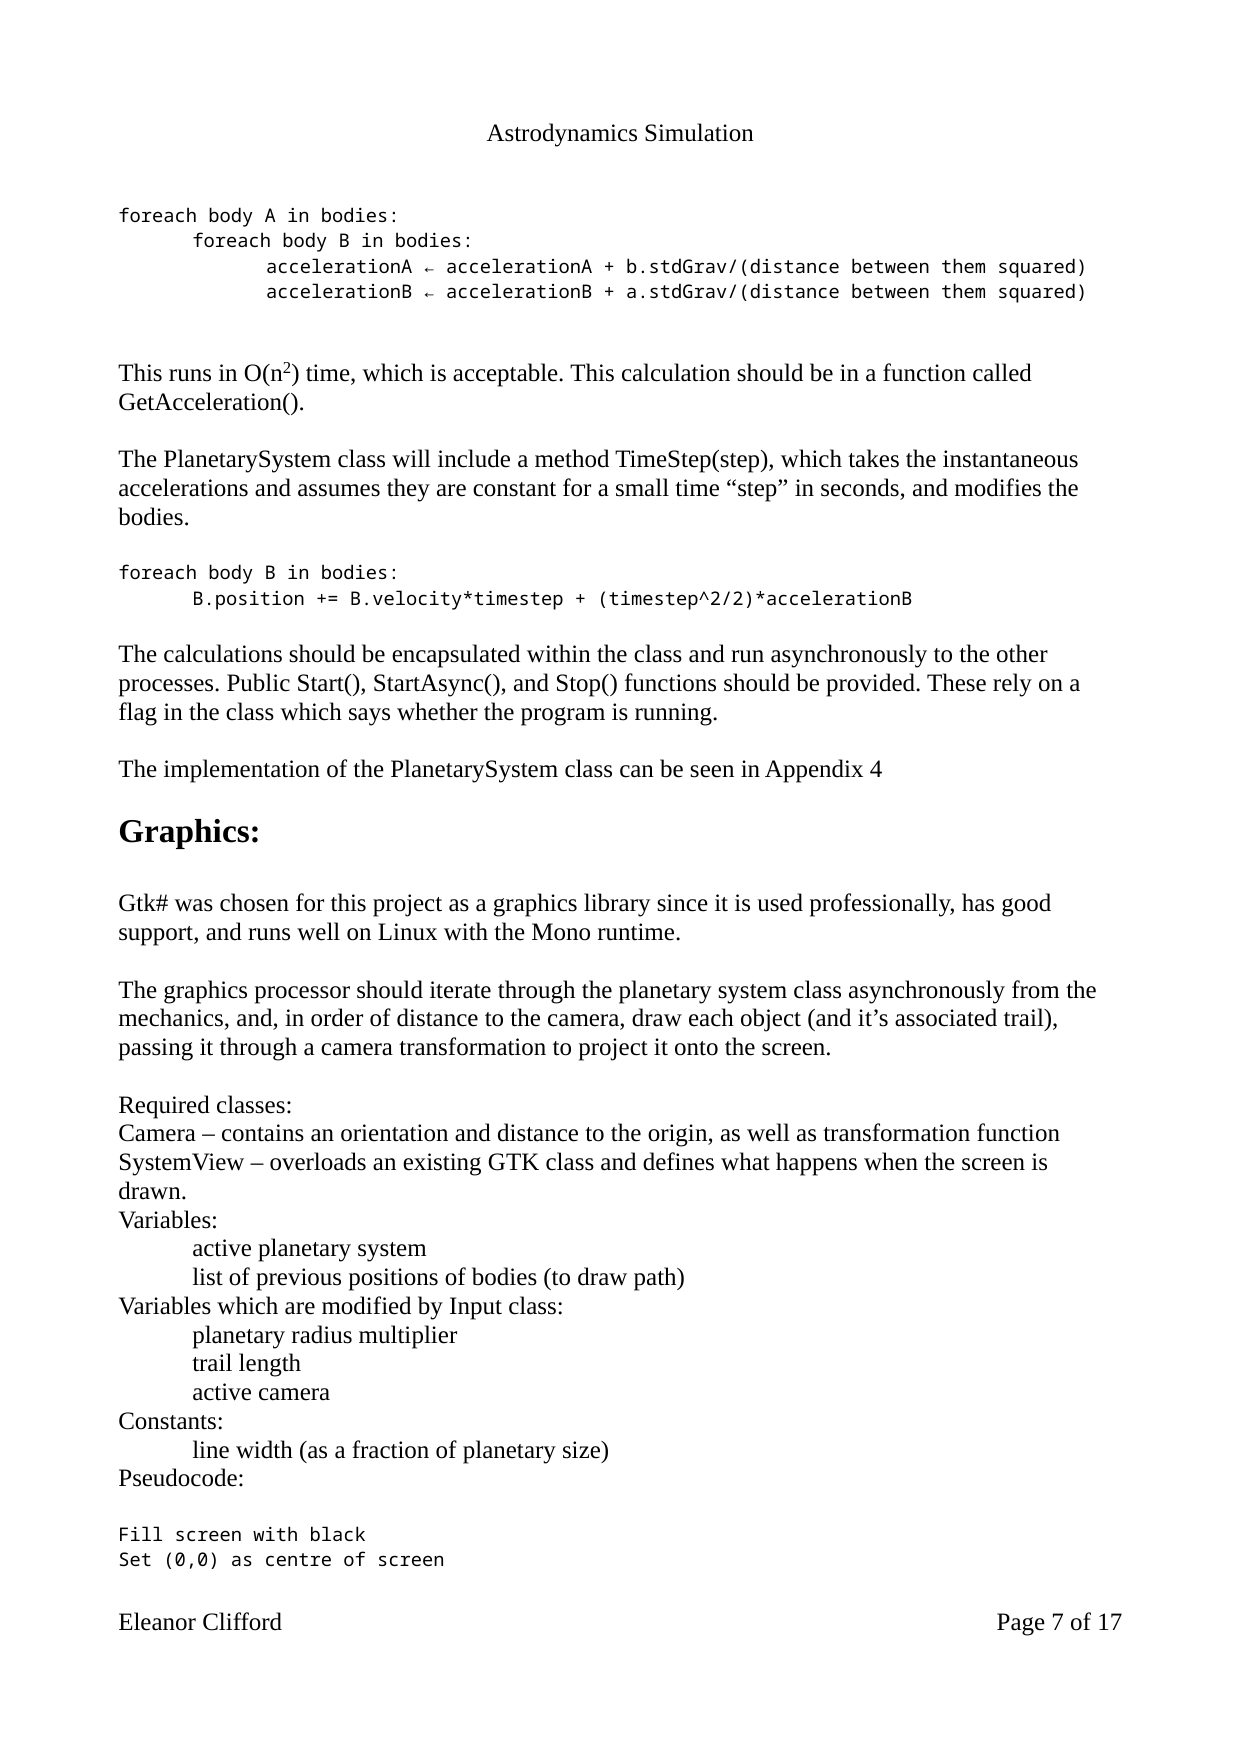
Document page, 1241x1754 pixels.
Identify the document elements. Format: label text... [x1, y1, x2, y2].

text B.position += B.velocity*timestep + (timestep^2/2)*accelerationB [118, 585, 1122, 611]
text Required classes: [118, 1090, 1122, 1118]
text line width (as a fraction of planetary size) [118, 1435, 1122, 1463]
text accelerationA ← accelerationA + b.stdGrav/(distance between them squared) [118, 253, 1122, 278]
text list of previous positions of bodies (to draw path) [118, 1262, 1122, 1291]
text active camera [118, 1377, 1122, 1406]
text Constants: [118, 1406, 1122, 1435]
text active planetary system [118, 1233, 1122, 1262]
text trail length [118, 1348, 1122, 1377]
text foreach body B in bodies: [118, 559, 1122, 585]
text SystemView – overloads an existing GTK class and defines what happens when the screen is drawn. [118, 1147, 1122, 1205]
text Graphics: [118, 812, 1122, 850]
text foreach body B in bodies: [118, 227, 1122, 253]
text Variables: [118, 1205, 1122, 1233]
text Gtk# was chosen for this project as a graphics library since it is used professionally, has good support, and runs well on Linux with the Mono runtime. [118, 888, 1122, 946]
text Variables which are modified by Input class: [118, 1291, 1122, 1320]
text Pseudocode: [118, 1463, 1122, 1492]
text Fill screen with black [118, 1521, 1122, 1546]
text This runs in O(n2) time, which is acceptable. This calculation should be in a function called GetAcceleration(). [118, 358, 1122, 416]
text Camera – contains an orientation and distance to the origin, as well as transformation function [118, 1118, 1122, 1147]
text The implementation of the PlanetarySystem class can be seen in Appendix 4 [118, 754, 1122, 783]
text Set (0,0) as centre of screen [118, 1546, 1122, 1572]
text accelerationB ← accelerationB + a.stdGrav/(distance between them squared) [118, 278, 1122, 304]
text foreach body A in bodies: [118, 202, 1122, 227]
text The graphics processor should iterate through the planetary system class asynchronously from the mechanics, and, in order of distance to the camera, draw each object (and it’s associated trail), passing it through a camera transformation to project it onto the screen. [118, 975, 1122, 1061]
text planetary radius multiplier [118, 1320, 1122, 1348]
text The PlanetarySystem class will include a method TimeStep(step), which takes the instantaneous accelerations and assumes they are constant for a small time “step” in seconds, and modifies the bodies. [118, 444, 1122, 531]
text The calculations should be encapsulated within the class and run asynchronously to the other processes. Public Start(), StartAsync(), and Stop() functions should be provided. These rely on a flag in the class which says whether the program is running. [118, 639, 1122, 726]
